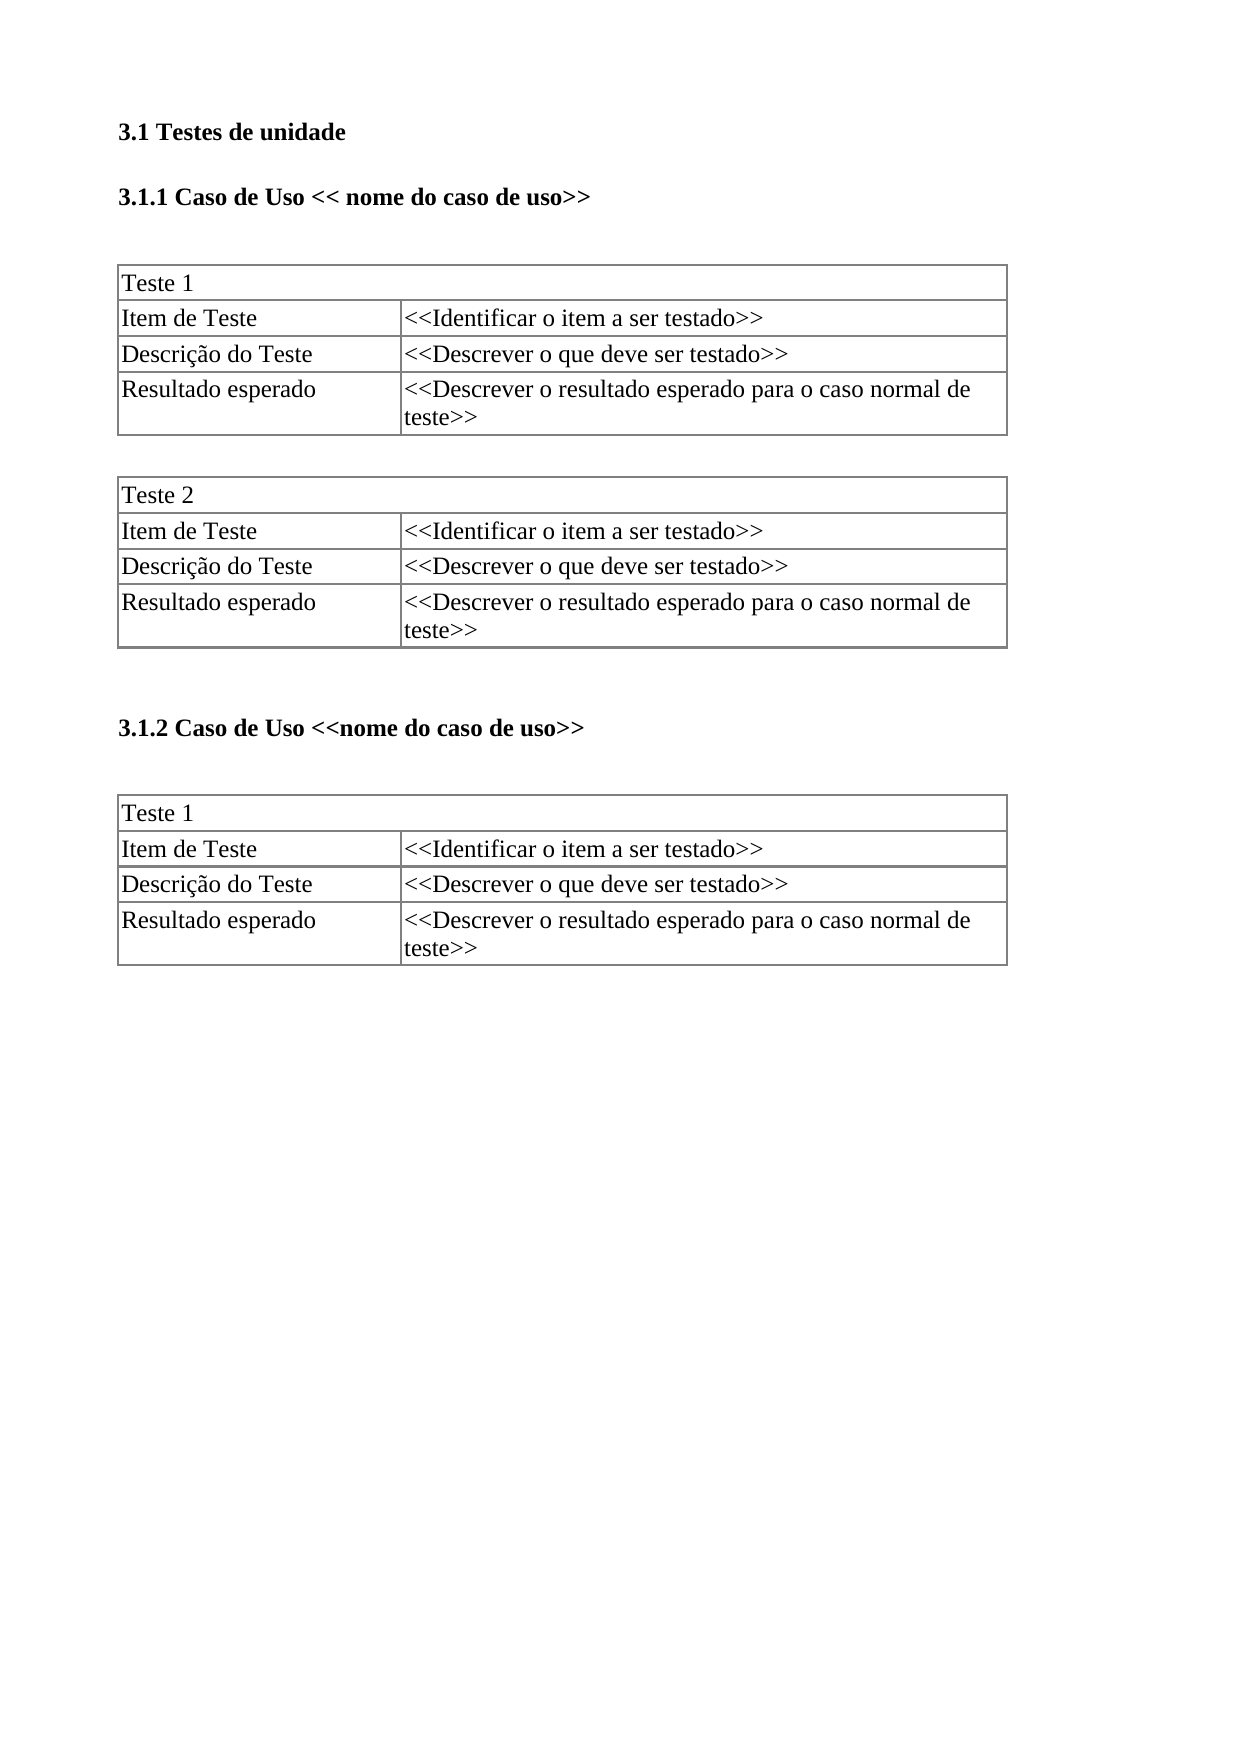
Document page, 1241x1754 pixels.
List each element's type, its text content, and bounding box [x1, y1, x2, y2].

table_cell <<Identificar o item a ser testado>> [402, 832, 1006, 865]
subtitle 3.1.2 Caso de Uso <<nome do caso de uso>> [118, 714, 1122, 741]
table_cell <<Descrever o que deve ser testado>> [402, 550, 1006, 583]
table_cell <<Descrever o resultado esperado para o caso normal de teste>> [402, 585, 1006, 646]
table_cell Item de Teste [119, 832, 400, 865]
table_cell Resultado esperado [119, 373, 400, 434]
table_cell <<Identificar o item a ser testado>> [402, 301, 1006, 335]
table_cell Descrição do Teste [119, 868, 400, 901]
table_cell Item de Teste [119, 301, 400, 335]
table_cell <<Descrever o resultado esperado para o caso normal de teste>> [402, 903, 1006, 964]
table_cell Resultado esperado [119, 903, 400, 964]
subtitle 3.1 Testes de unidade [118, 118, 1122, 146]
table_cell <<Descrever o resultado esperado para o caso normal de teste>> [402, 373, 1006, 434]
table_cell Descrição do Teste [119, 550, 400, 583]
table_cell <<Descrever o que deve ser testado>> [402, 868, 1006, 901]
table_header Teste 1 [119, 266, 1006, 299]
table_cell Item de Teste [119, 514, 400, 547]
table_cell <<Descrever o que deve ser testado>> [402, 337, 1006, 371]
table_cell Resultado esperado [119, 585, 400, 646]
table_cell <<Identificar o item a ser testado>> [402, 514, 1006, 547]
table_header Teste 1 [119, 796, 1006, 830]
table_cell Descrição do Teste [119, 337, 400, 371]
table_header Teste 2 [119, 478, 1006, 512]
subtitle 3.1.1 Caso de Uso << nome do caso de uso>> [118, 183, 1122, 211]
